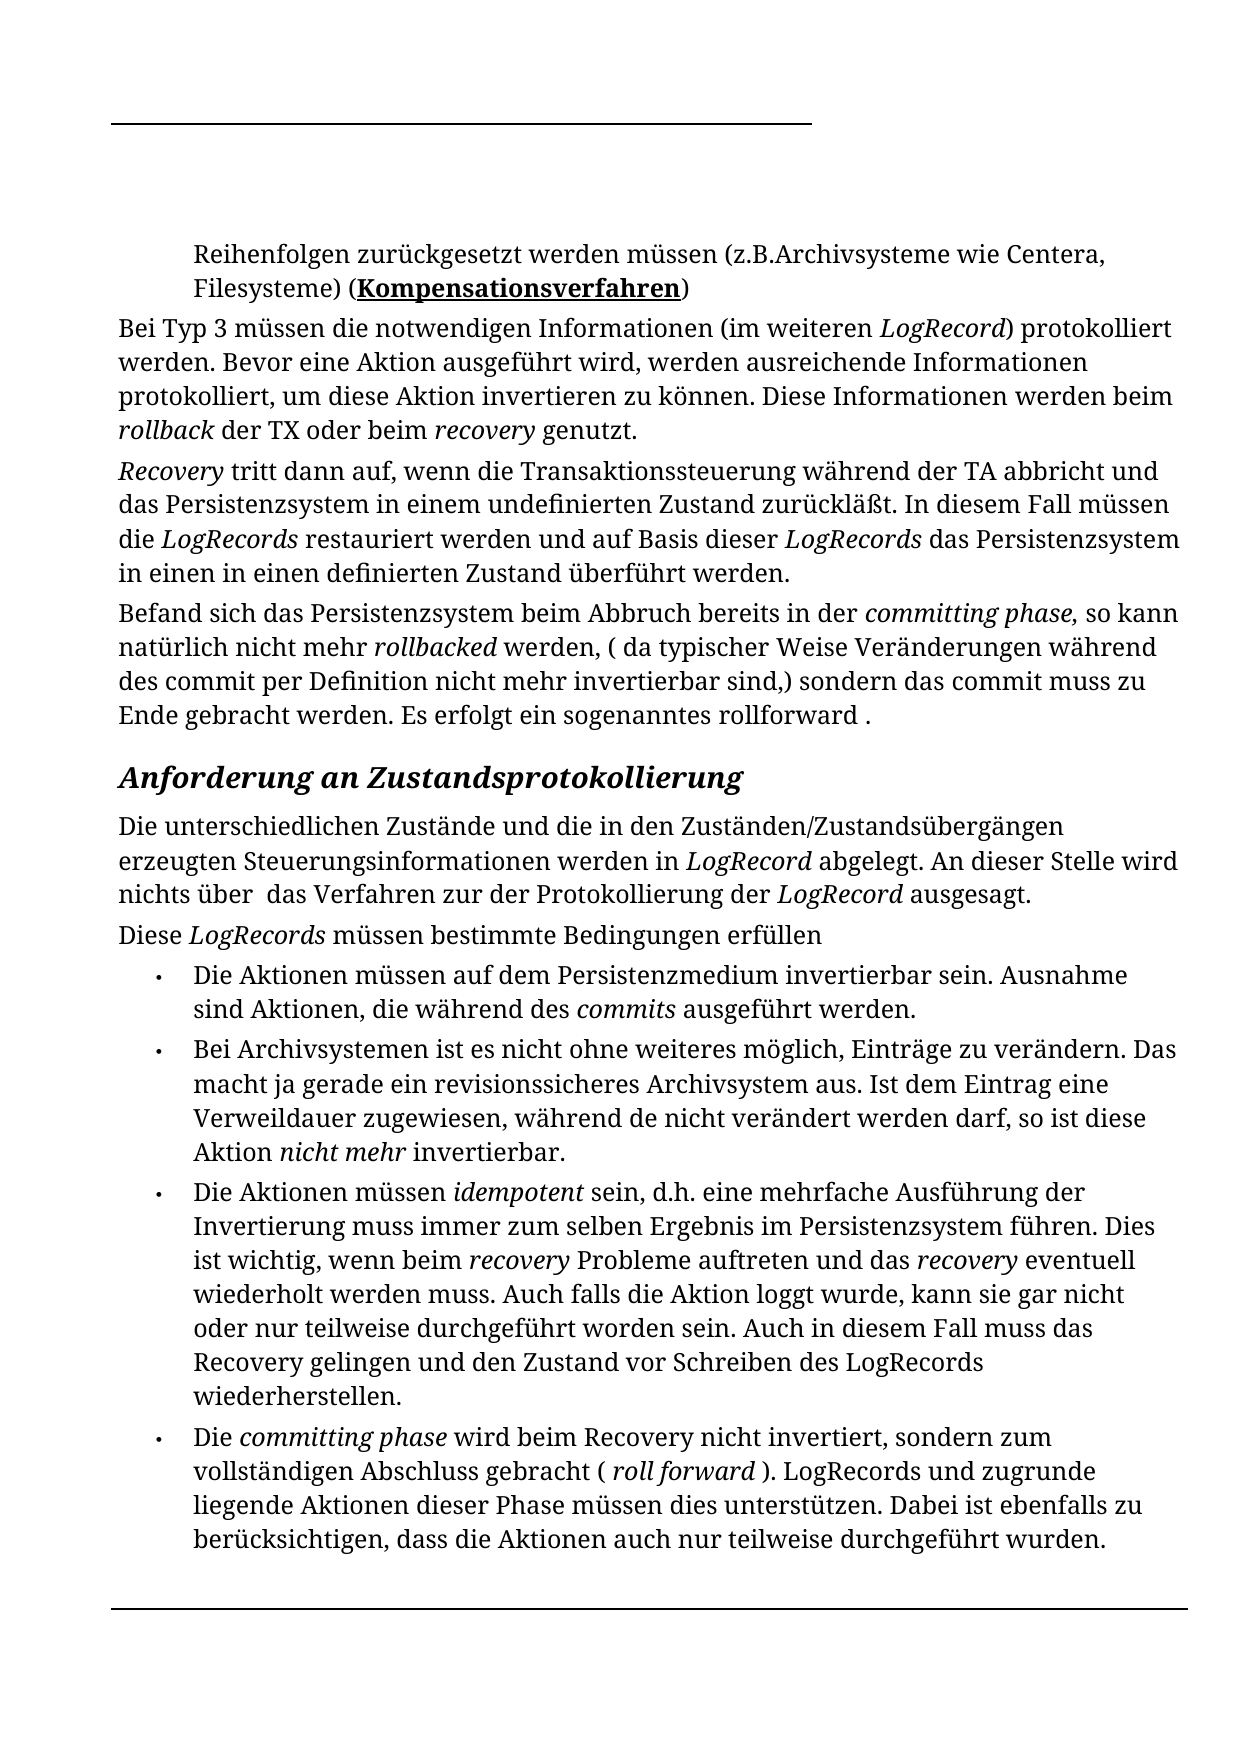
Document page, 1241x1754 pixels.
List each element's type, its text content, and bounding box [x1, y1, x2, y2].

list Die Aktionen müssen idempotent sein, d.h. eine mehrfache Ausführung der Invertierung muss immer zum selben Ergebnis im Persistenzsystem führen. Dies ist wichtig, wenn beim recovery Probleme auftreten und das recovery eventuell wiederholt werden muss. Auch falls die Aktion loggt wurde, kann sie gar nicht oder nur teilweise durchgeführt worden sein. Auch in diesem Fall muss das Recovery gelingen und den Zustand vor Schreiben des LogRecords wiederherstellen. [156, 1175, 1181, 1413]
text Die unterschiedlichen Zustände und die in den Zuständen/Zustandsübergängen erzeugten Steuerungsinformationen werden in LogRecord abgelegt. An dieser Stelle wird nichts über das Verfahren zur der Protokollierung der LogRecord ausgesagt. [118, 809, 1181, 911]
list Reihenfolgen zurückgesetzt werden müssen (z.B.Archivsysteme wie Centera, Filesysteme) (Kompensationsverfahren) [156, 236, 1181, 304]
text Befand sich das Persistenzsystem beim Abbruch bereits in der committing phase, so kann natürlich nicht mehr rollbacked werden, ( da typischer Weise Veränderungen während des commit per Definition nicht mehr invertierbar sind,) sondern das commit muss zu Ende gebracht werden. Es erfolgt ein sogenanntes rollforward . [118, 596, 1181, 732]
list Die committing phase wird beim Recovery nicht invertiert, sondern zum vollständigen Abschluss gebracht ( roll forward ). LogRecords und zugrunde liegende Aktionen dieser Phase müssen dies unterstützen. Dabei ist ebenfalls zu berücksichtigen, dass die Aktionen auch nur teilweise durchgeführt wurden. [156, 1419, 1181, 1556]
list Bei Archivsystemen ist es nicht ohne weiteres möglich, Einträge zu verändern. Das macht ja gerade ein revisionssicheres Archivsystem aus. Ist dem Eintrag eine Verweildauer zugewiesen, während de nicht verändert werden darf, so ist diese Aktion nicht mehr invertierbar. [156, 1032, 1181, 1168]
subtitle Anforderung an Zustandsprotokollierung [118, 757, 1181, 797]
list Die Aktionen müssen auf dem Persistenzmedium invertierbar sein. Ausnahme sind Aktionen, die während des commits ausgeführt werden. [156, 958, 1181, 1026]
text Recovery tritt dann auf, wenn die Transaktionssteuerung während der TA abbricht und das Persistenzsystem in einem undefinierten Zustand zurückläßt. In diesem Fall müssen die LogRecords restauriert werden und auf Basis dieser LogRecords das Persistenzsystem in einen in einen definierten Zustand überführt werden. [118, 453, 1181, 589]
text Bei Typ 3 müssen die notwendigen Informationen (im weiteren LogRecord) protokolliert werden. Bevor eine Aktion ausgeführt wird, werden ausreichende Informationen protokolliert, um diese Aktion invertieren zu können. Diese Informationen werden beim rollback der TX oder beim recovery genutzt. [118, 311, 1181, 447]
text Diese LogRecords müssen bestimmte Bedingungen erfüllen [118, 917, 1181, 952]
